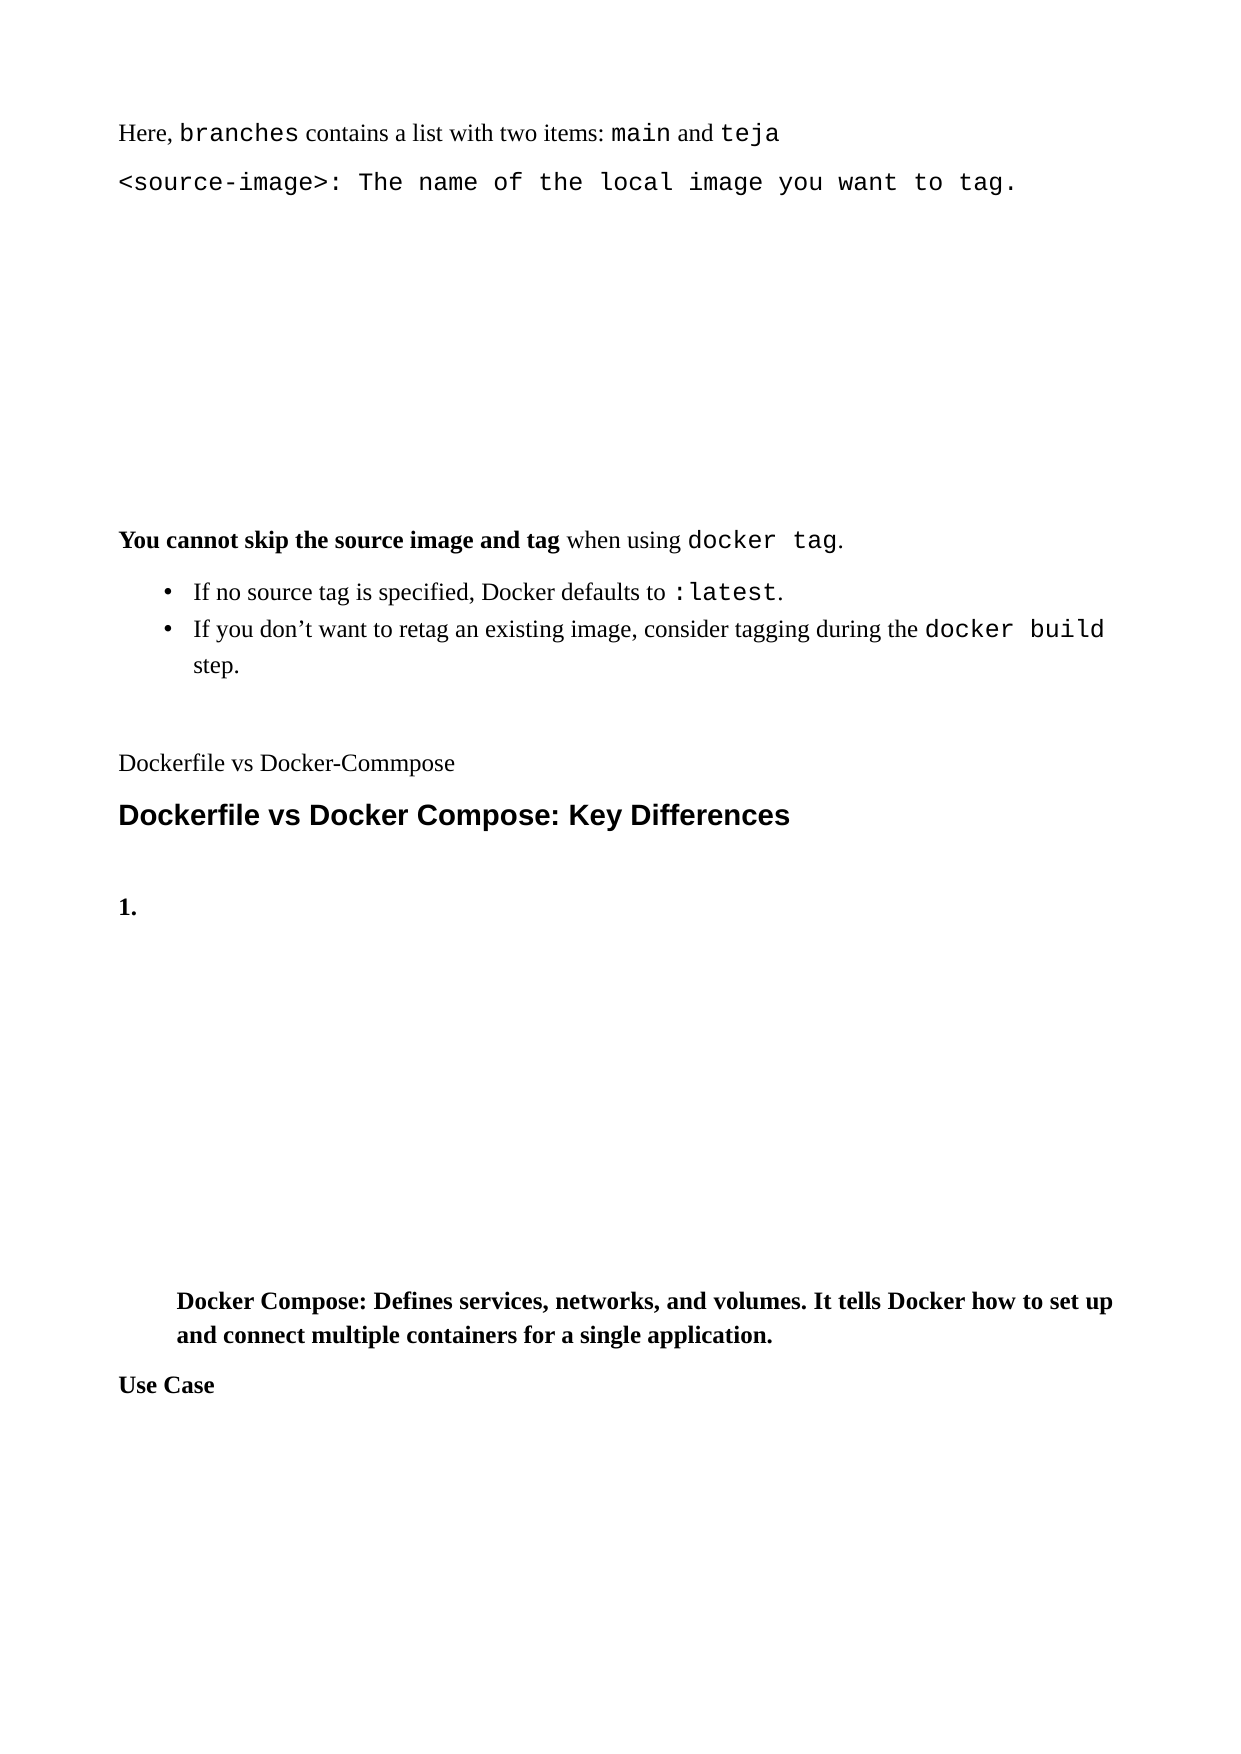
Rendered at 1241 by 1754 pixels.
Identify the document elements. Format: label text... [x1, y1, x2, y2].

text Docker Compose: Defines services, networks, and volumes. It tells Docker how to set up and connect multiple containers for a single application. [118, 1286, 1122, 1349]
list <registry>: The GAR hostname (e.g., region-docker.pkg.dev for GAR). [164, 270, 1122, 301]
list <image-name>: The name of your Docker image (e.g., my-app). [164, 373, 1122, 404]
list If you don’t want to retag an existing image, consider tagging during the docker build step. [164, 614, 1122, 679]
list Docker Compose: A tool to define and manage multi-container applications. It uses a docker-compose.yml file to configure multiple containers (services), networks, and volumes, and allows you to manage them together. [162, 1037, 1122, 1138]
list Docker Compose: Used to define and run multi-container applications where different services (like a web app, database, cache, etc.) need to work together. [162, 1445, 1122, 1509]
text Dockerfile vs Docker-Commpose [118, 748, 1122, 777]
text <source-image>: The name of the local image you want to tag. [118, 170, 1122, 198]
text Here, branches contains a list with two items: main and teja [118, 118, 1122, 149]
list Dockerfile: Used to build a single image for an application or service. [162, 1411, 1122, 1440]
list Dockerfile: A script that defines how to build a single Docker image. It contains a set of instructions to create an image by specifying the base image, software installation steps, environment variables, and more. [162, 933, 1122, 1031]
list Dockerfile: Contains step-by-step instructions to build a Docker image. It typically includes commands like FROM, RUN, COPY, EXPOSE, etc. [162, 1200, 1122, 1265]
text You cannot skip the source image and tag when using docker tag. [118, 525, 1122, 556]
subtitle 1. Purpose [118, 892, 1122, 921]
subtitle Dockerfile vs Docker Compose: Key Differences [118, 797, 1122, 831]
list If no source tag is specified, Docker defaults to :latest. [164, 577, 1122, 607]
subtitle 4. Execution [118, 1529, 1122, 1558]
list <tag>: The specific version or tag for the image (e.g., v1.0.0). [164, 424, 1122, 455]
subtitle Use Case [118, 1370, 1122, 1398]
list Dockerfile: You run docker build to create an image from the Dockerfile. [162, 1570, 1122, 1601]
list <source-tag>: The tag of the local image (e.g., latest). [164, 218, 1122, 249]
list <repository>: The repository in GAR (e.g., my-repo). [164, 321, 1122, 352]
subtitle 2. Content [118, 1159, 1122, 1188]
